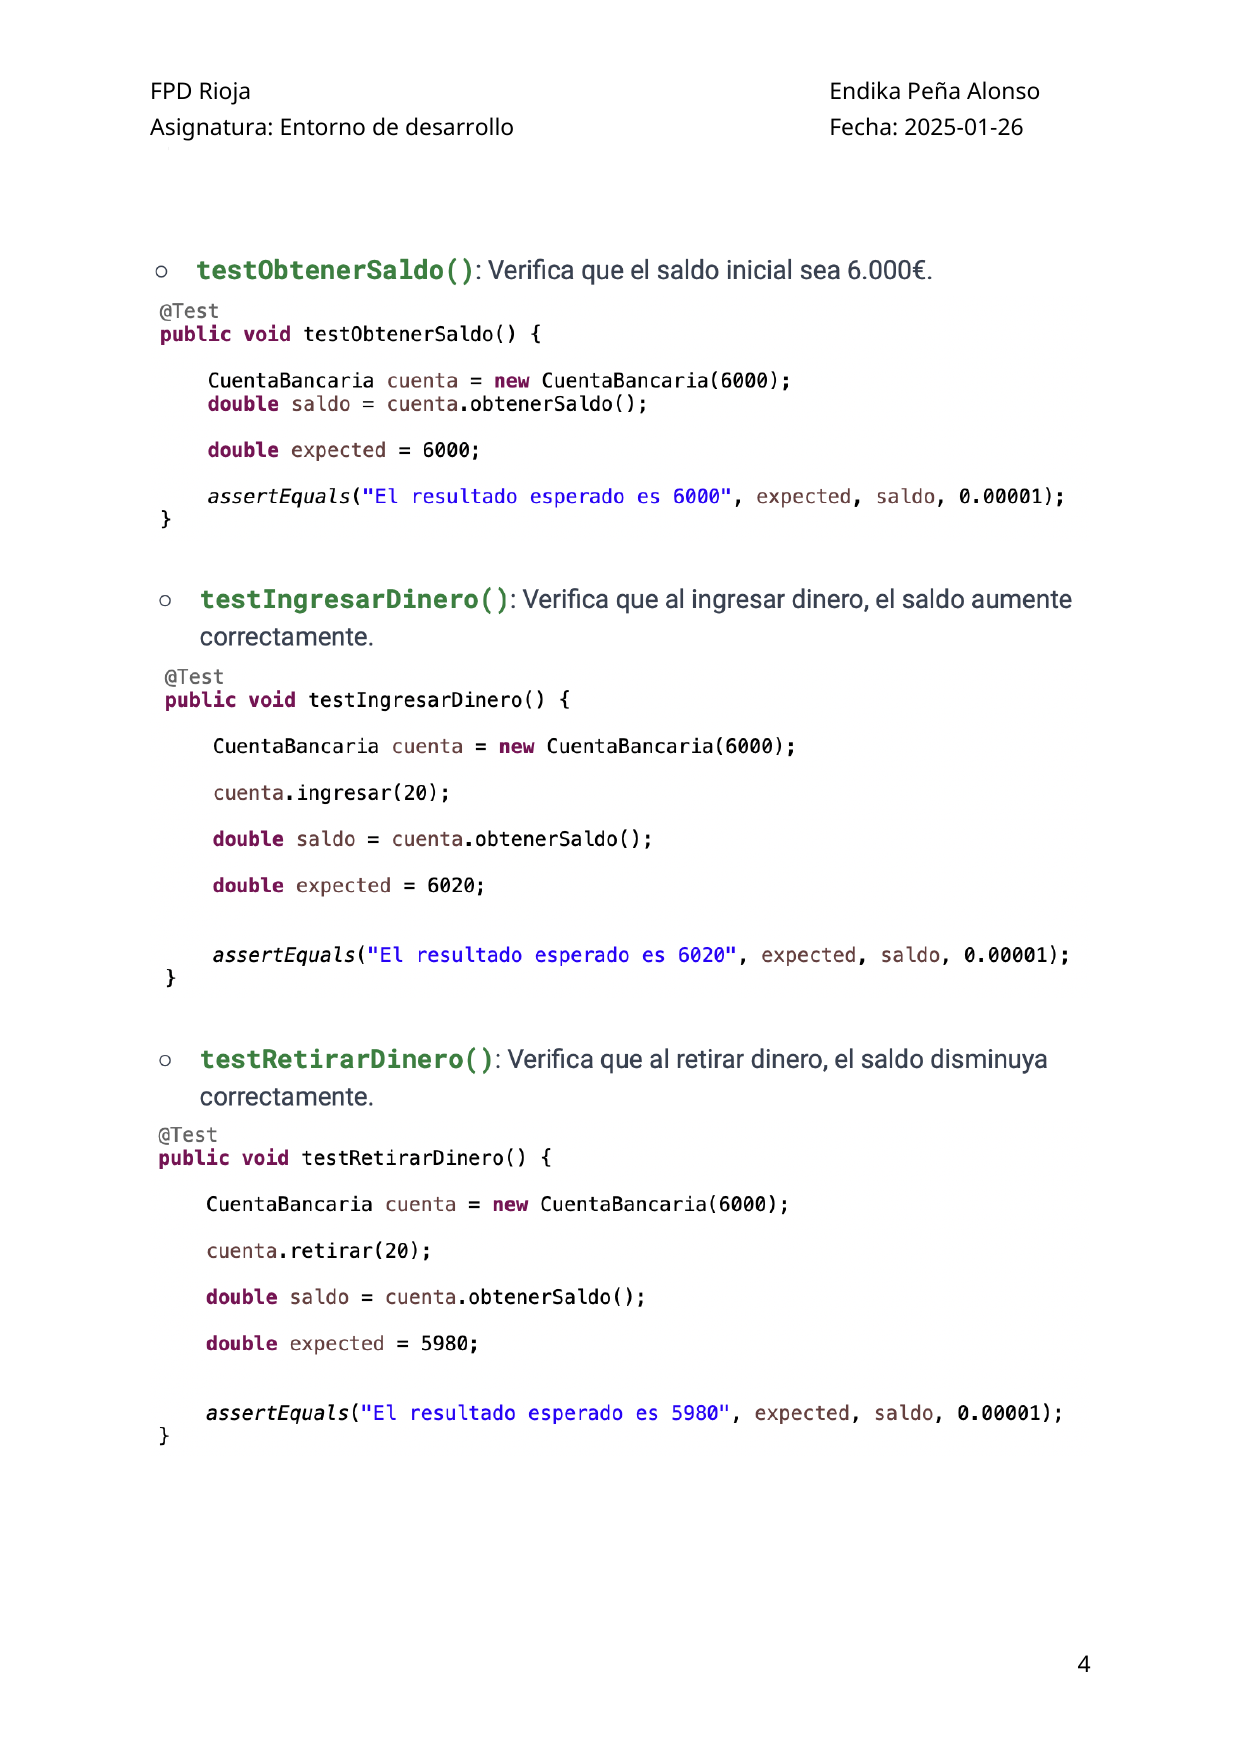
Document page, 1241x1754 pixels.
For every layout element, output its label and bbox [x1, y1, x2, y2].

picture [150, 1038, 1091, 1114]
picture [150, 580, 1091, 656]
picture [150, 296, 1091, 541]
picture [150, 250, 1091, 292]
picture [150, 1118, 1091, 1456]
picture [150, 660, 1091, 998]
